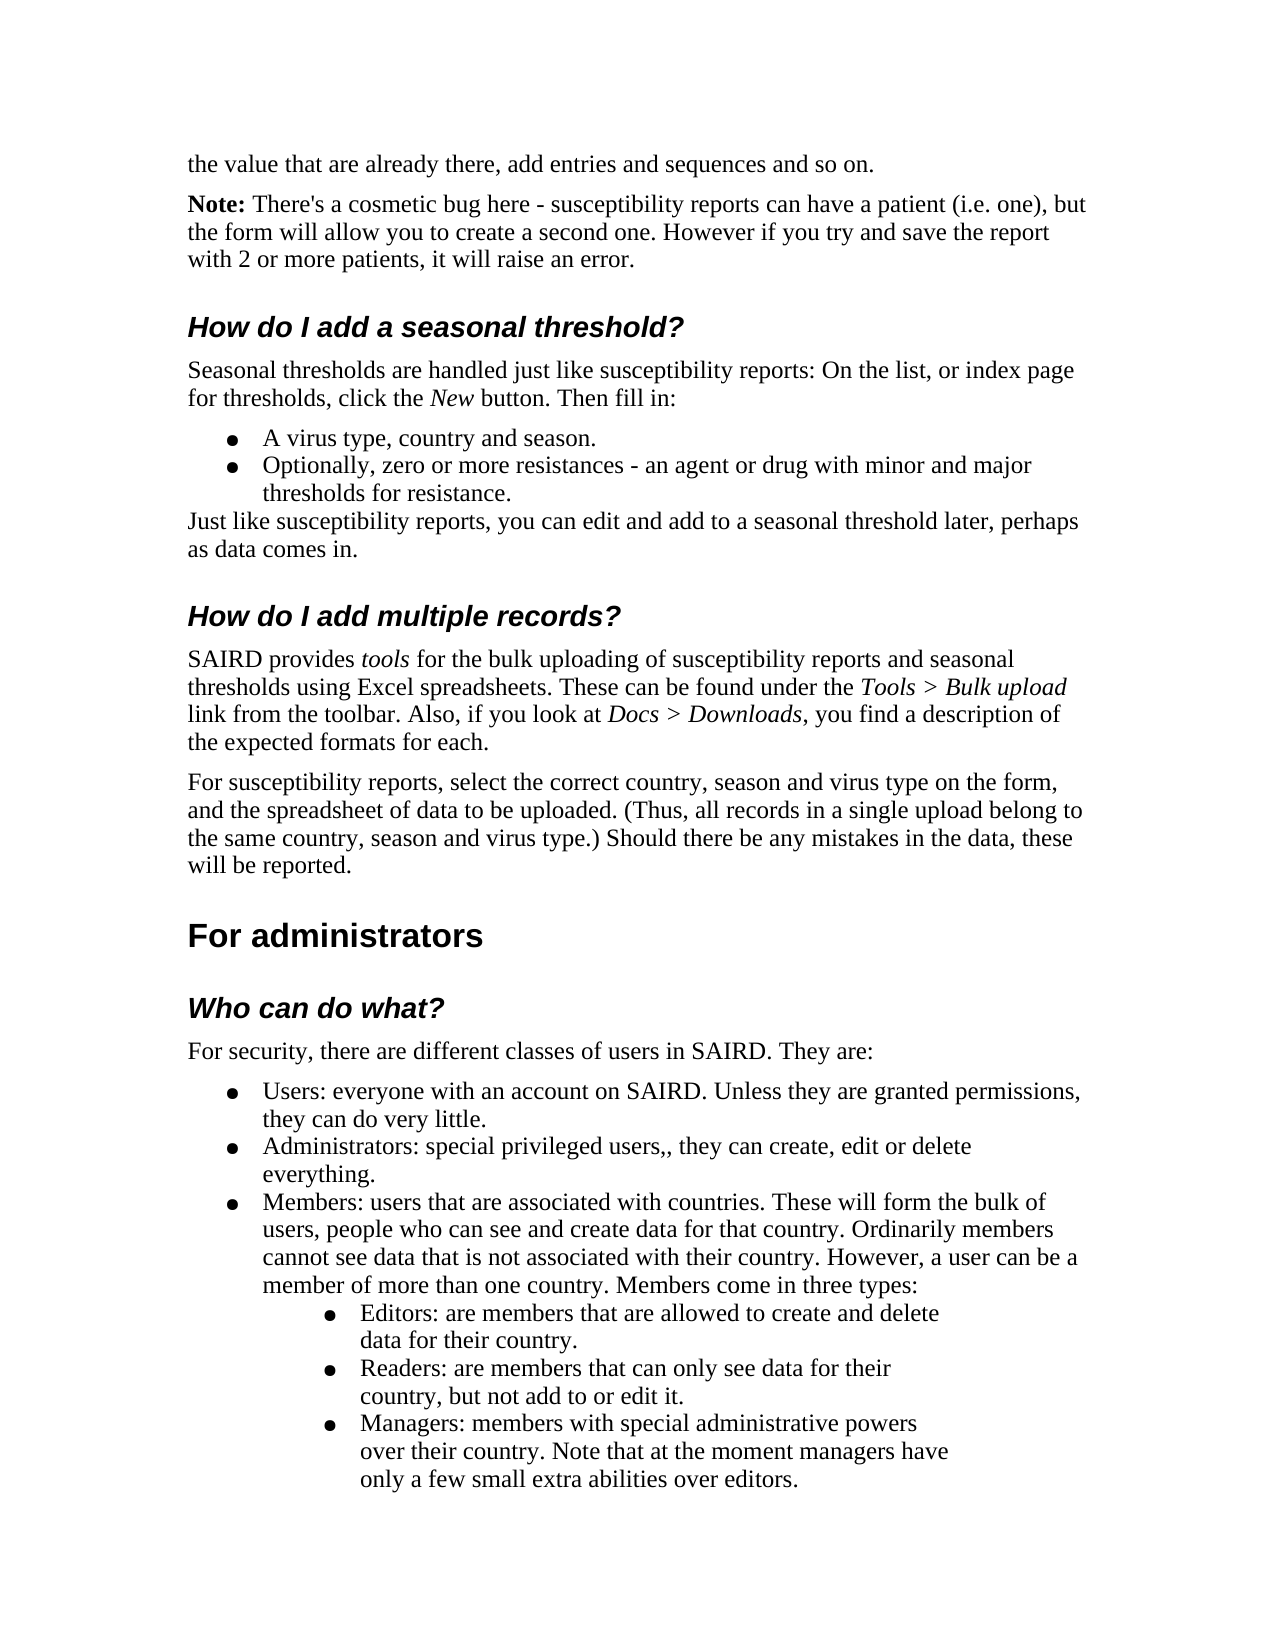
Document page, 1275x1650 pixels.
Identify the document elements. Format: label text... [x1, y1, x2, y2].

list Readers: are members that can only see data for their country, but not add to or edit it. [322, 1354, 967, 1409]
list Members: users that are associated with countries. These will form the bulk of users, people who can see and create data for that country. Ordinarily members cannot see data that is not associated with their country. However, a user can be a member of more than one country. Members come in three types: [225, 1188, 1087, 1299]
list Editors: are members that are allowed to create and delete data for their country. [322, 1299, 967, 1354]
list Users: everyone with an account on SAIRD. Unless they are granted permissions, they can do very little. [225, 1077, 1087, 1132]
text Note: There's a cosmetic bug here - susceptibility reports can have a patient (i.e. one), but the form will allow you to create a second one. However if you try and save the report with 2 or more patients, it will raise an error. [187, 190, 1087, 273]
list A virus type, country and season. [225, 424, 1087, 452]
list Managers: members with special administrative powers over their country. Note that at the moment managers have only a few small extra abilities over editors. [322, 1409, 967, 1493]
subtitle For administrators [187, 917, 1087, 954]
text the value that are already there, add entries and sequences and so on. [187, 150, 1087, 178]
subtitle How do I add a seasonal threshold? [187, 311, 1087, 343]
text For security, there are different classes of users in SAIRD. They are: [187, 1037, 1087, 1064]
text For susceptibility reports, select the correct country, season and virus type on the form, and the spreadsheet of data to be uploaded. (Thus, all records in a single upload belong to the same country, season and virus type.) Should there be any mistakes in the data, these will be reported. [187, 768, 1087, 879]
text Just like susceptibility reports, you can edit and add to a seasonal threshold later, perhaps as data comes in. [187, 507, 1087, 562]
text SAIRD provides tools for the bulk uploading of susceptibility reports and seasonal thresholds using Excel spreadsheets. These can be found under the Tools > Bulk upload link from the toolbar. Also, if you look at Docs > Downloads, you find a description of the expected formats for each. [187, 645, 1087, 756]
subtitle How do I add multiple records? [187, 600, 1087, 632]
text Seasonal thresholds are handled just like susceptibility reports: On the list, or index page for thresholds, click the New button. Then fill in: [187, 356, 1087, 411]
list Optionally, zero or more resistances - an agent or drug with minor and major thresholds for resistance. [225, 452, 1087, 507]
list Administrators: special privileged users,, they can create, edit or delete everything. [225, 1132, 1087, 1188]
subtitle Who can do what? [187, 992, 1087, 1024]
